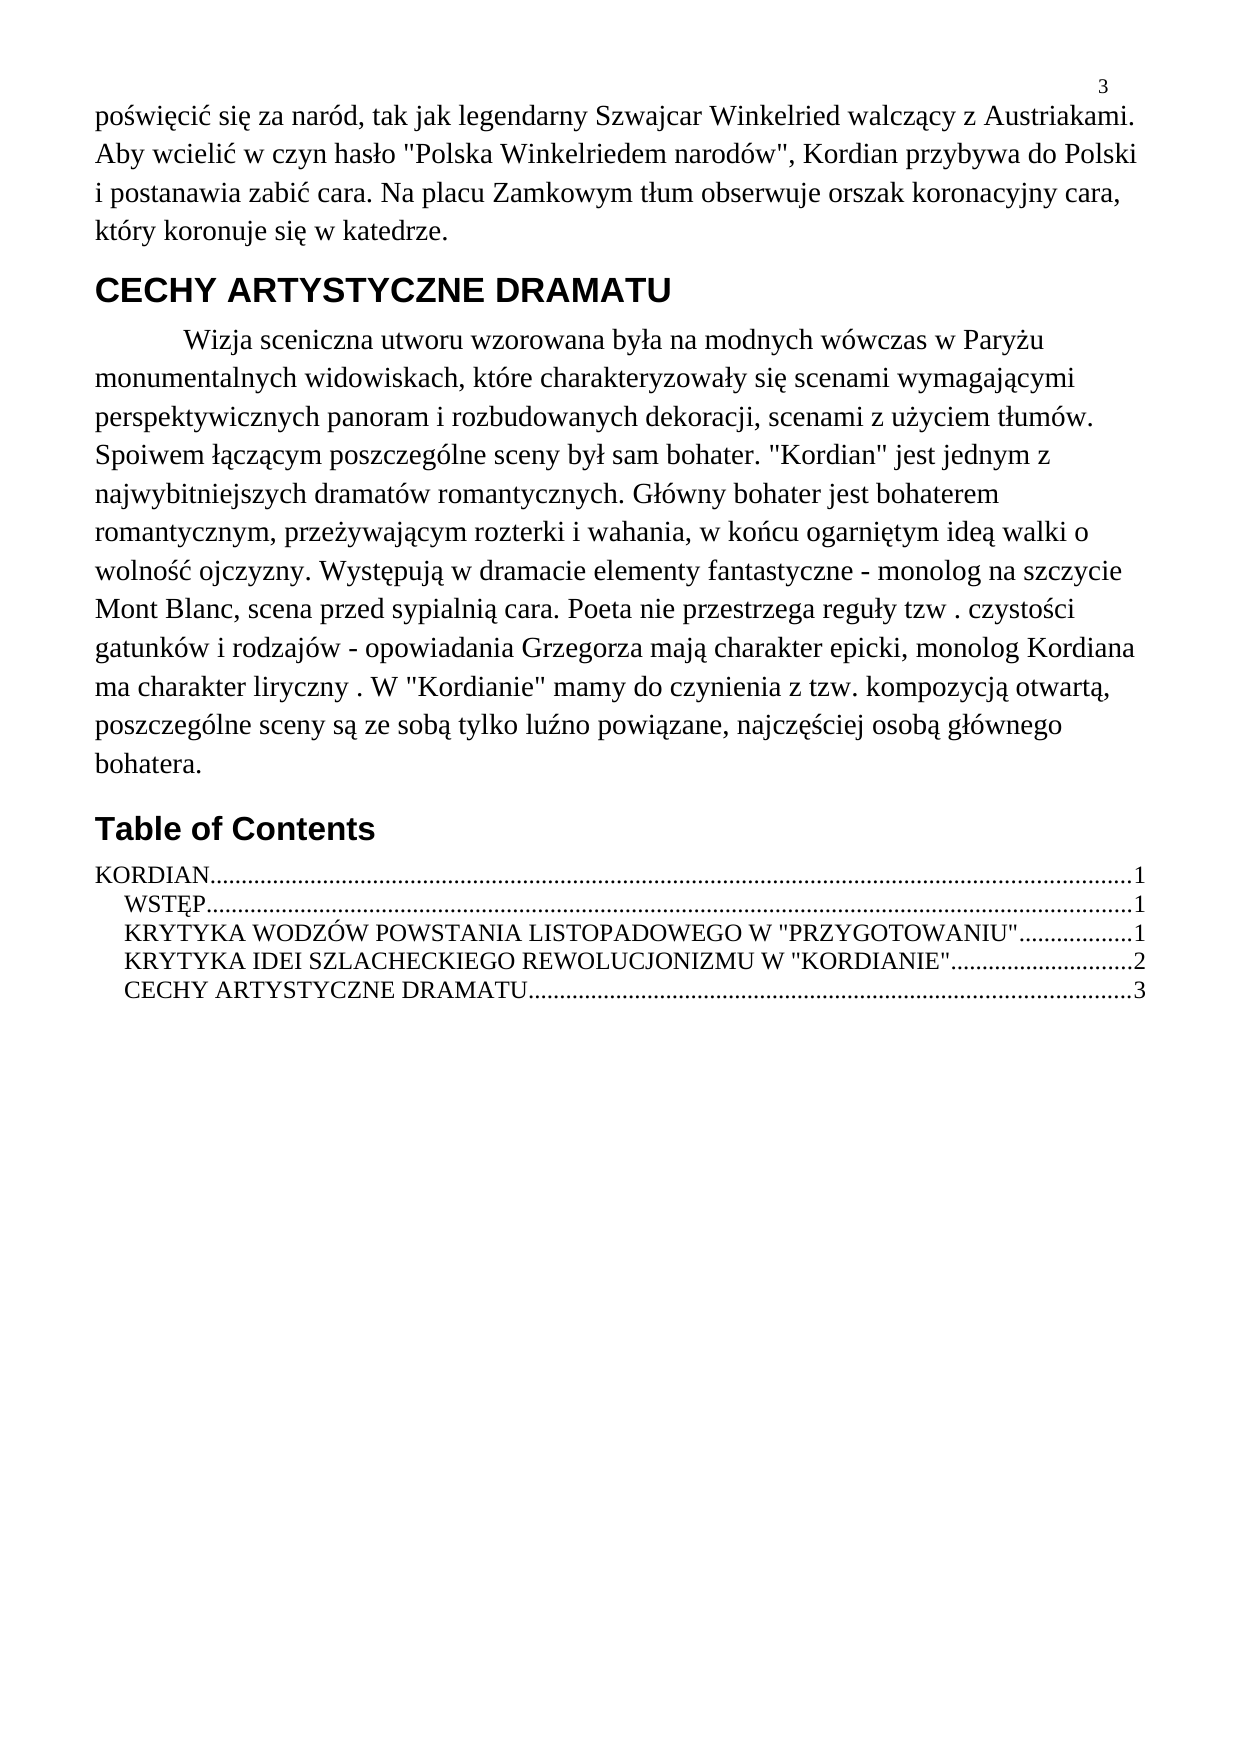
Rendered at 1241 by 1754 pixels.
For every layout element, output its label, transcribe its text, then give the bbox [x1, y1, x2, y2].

text KRYTYKA IDEI SZLACHECKIEGO REWOLUCJONIZMU W "KORDIANIE" 2 [124, 946, 1146, 975]
subtitle Table of Contents [94, 809, 1146, 848]
text KORDIAN 1 [94, 860, 1146, 889]
text CECHY ARTYSTYCZNE DRAMATU 3 [124, 975, 1146, 1004]
text poświęcić się za naród, tak jak legendarny Szwajcar Winkelried walczący z Austriakami. Aby wcielić w czyn hasło "Polska Winkelriedem narodów", Kordian przybywa do Polski i postanawia zabić cara. Na placu Zamkowym tłum obserwuje orszak koronacyjny cara, który koronuje się w katedrze. [94, 98, 1146, 247]
text Wizja sceniczna utworu wzorowana była na modnych wówczas w Paryżu monumentalnych widowiskach, które charakteryzowały się scenami wymagającymi perspektywicznych panoram i rozbudowanych dekoracji, scenami z użyciem tłumów. Spoiwem łączącym poszczególne sceny był sam bohater. "Kordian" jest jednym z najwybitniejszych dramatów romantycznych. Główny bohater jest bohaterem romantycznym, przeżywającym rozterki i wahania, w końcu ogarniętym ideą walki o wolność ojczyzny. Występują w dramacie elementy fantastyczne - monolog na szczycie Mont Blanc, scena przed sypialnią cara. Poeta nie przestrzega reguły tzw . czystości gatunków i rodzajów - opowiadania Grzegorza mają charakter epicki, monolog Kordiana ma charakter liryczny . W "Kordianie" mamy do czynienia z tzw. kompozycją otwartą, poszczególne sceny są ze sobą tylko luźno powiązane, najczęściej osobą głównego bohatera. [94, 322, 1146, 779]
subtitle CECHY ARTYSTYCZNE DRAMATU [94, 270, 1146, 310]
text WSTĘP 1 [124, 889, 1146, 918]
text KRYTYKA WODZÓW POWSTANIA LISTOPADOWEGO W "PRZYGOTOWANIU" 1 [124, 918, 1146, 946]
